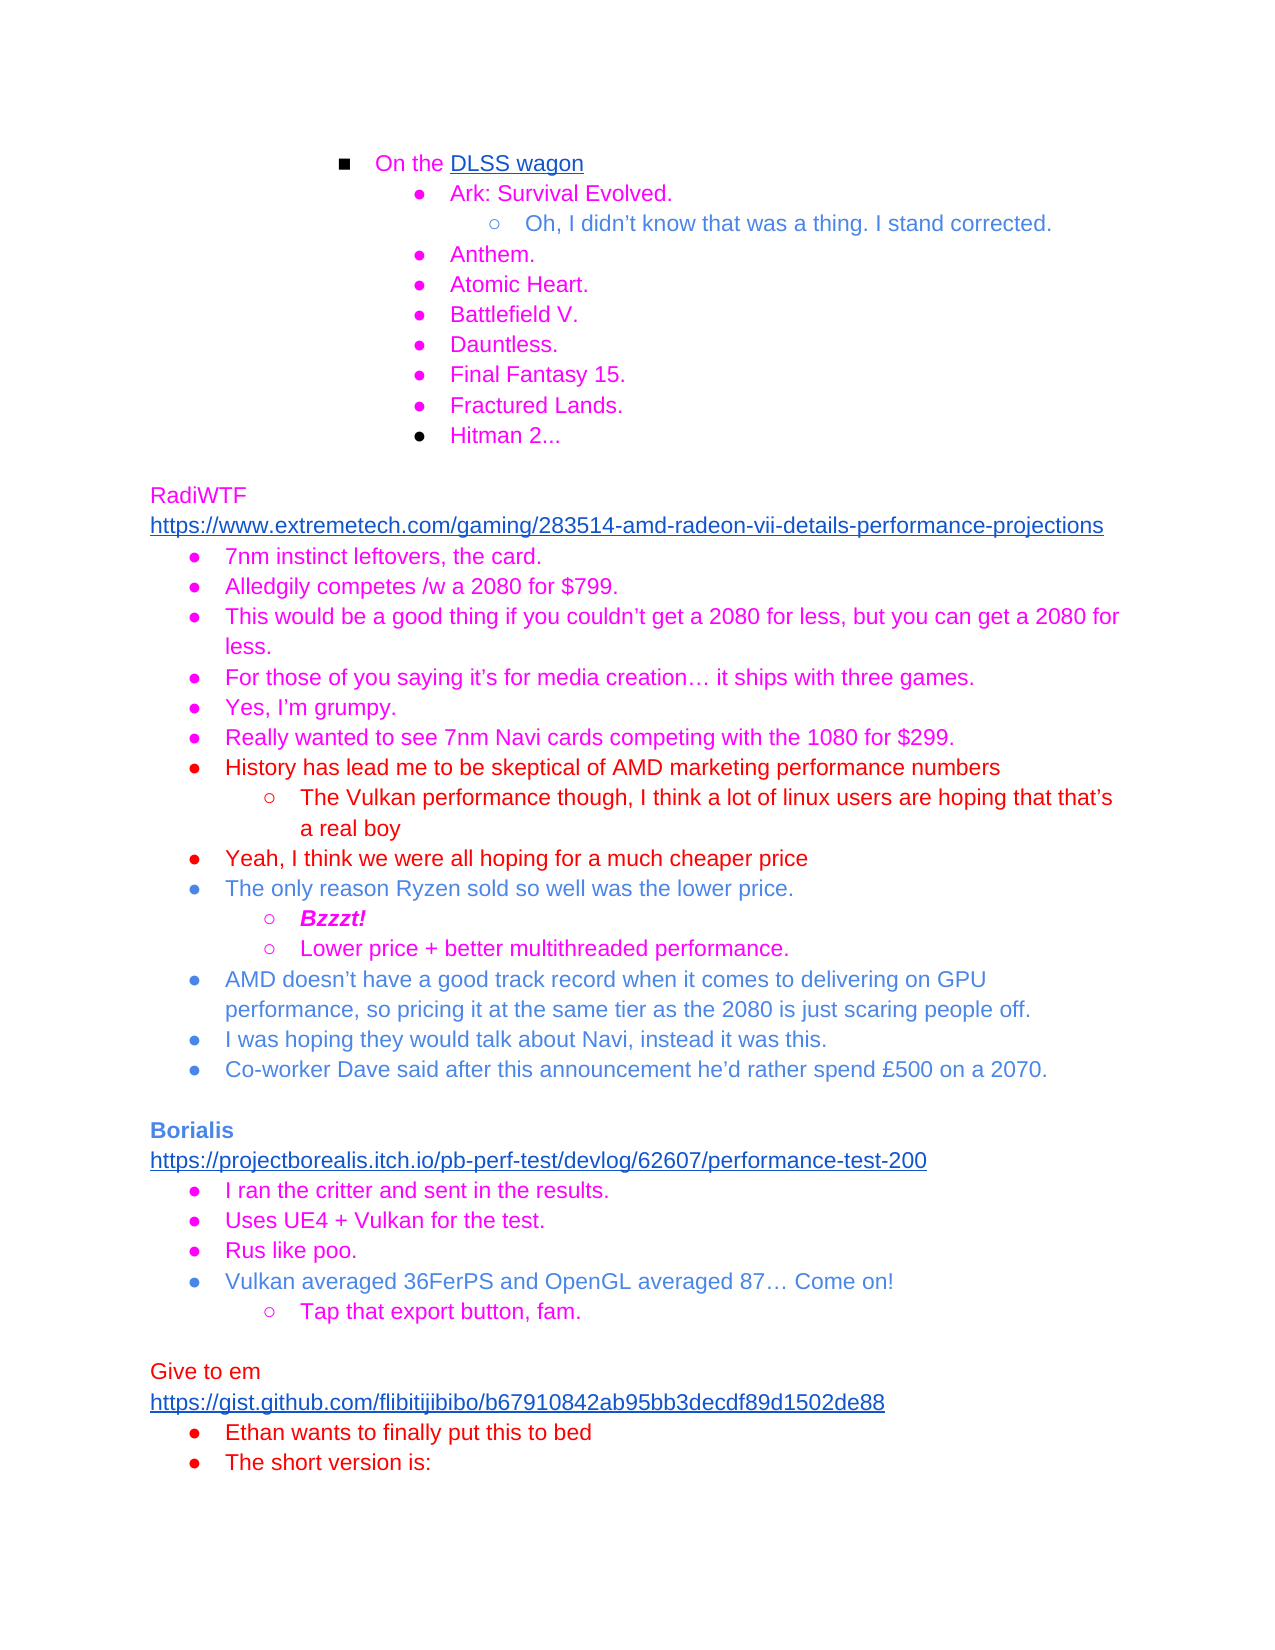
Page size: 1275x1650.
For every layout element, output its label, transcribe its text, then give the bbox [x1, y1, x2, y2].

list Uses UE4 + Vulkan for the test. [187, 1207, 1125, 1234]
list Final Fantasy 15. [412, 361, 1125, 388]
list For those of you saying it’s for media creation… it ships with three games. [187, 663, 1125, 690]
list Anthem. [412, 241, 1125, 267]
list Yeah, I think we were all hoping for a much cheaper price [187, 845, 1125, 871]
list This would be a good thing if you couldn’t get a 2080 for less, but you can get a 2080 for less. [187, 603, 1125, 660]
list 7nm instinct leftovers, the card. [187, 543, 1125, 569]
text Borialis [150, 1117, 1125, 1143]
text https://www.extremetech.com/gaming/283514-amd-radeon-vii-details-performance-projections [150, 512, 1125, 539]
list Fractured Lands. [412, 392, 1125, 418]
list Ark: Survival Evolved. [412, 180, 1125, 207]
list Dauntless. [412, 331, 1125, 358]
text Give to em [150, 1358, 1125, 1385]
list The short version is: [187, 1449, 1125, 1475]
list I was hoping they would talk about Navi, instead it was this. [187, 1026, 1125, 1052]
list History has lead me to be skeptical of AMD marketing performance numbers [187, 754, 1125, 781]
list Tap that export button, fam. [262, 1298, 1125, 1324]
list Alledgily competes /w a 2080 for $799. [187, 573, 1125, 599]
list The Vulkan performance though, I think a lot of linux users are hoping that that’s a real boy [262, 784, 1125, 841]
list Yes, I’m grumpy. [187, 694, 1125, 720]
list AMD doesn’t have a good track record when it comes to delivering on GPU performance, so pricing it at the same tier as the 2080 is just scaring people off. [187, 966, 1125, 1022]
list I ran the critter and sent in the results. [187, 1177, 1125, 1203]
text RadiWTF [150, 482, 1125, 509]
list Hitman 2... [412, 422, 1125, 448]
list The only reason Ryzen sold so well was the lower price. [187, 875, 1125, 901]
list On the DLSS wagon [337, 150, 1125, 176]
list Lower price + better multithreaded performance. [262, 935, 1125, 962]
list Bzzzt! [262, 905, 1125, 932]
list Atomic Heart. [412, 271, 1125, 297]
list Ethan wants to finally put this to bed [187, 1419, 1125, 1445]
list Battlefield V. [412, 301, 1125, 327]
list Rus like poo. [187, 1237, 1125, 1264]
text https://gist.github.com/flibitijibibo/b67910842ab95bb3decdf89d1502de88 [150, 1388, 1125, 1415]
list Oh, I didn’t know that was a thing. I stand corrected. [487, 210, 1125, 237]
list Really wanted to see 7nm Navi cards competing with the 1080 for $299. [187, 724, 1125, 750]
text https://projectborealis.itch.io/pb-perf-test/devlog/62607/performance-test-200 [150, 1147, 1125, 1173]
list Vulkan averaged 36FerPS and OpenGL averaged 87… Come on! [187, 1268, 1125, 1294]
list Co-worker Dave said after this announcement he’d rather spend £500 on a 2070. [187, 1056, 1125, 1083]
